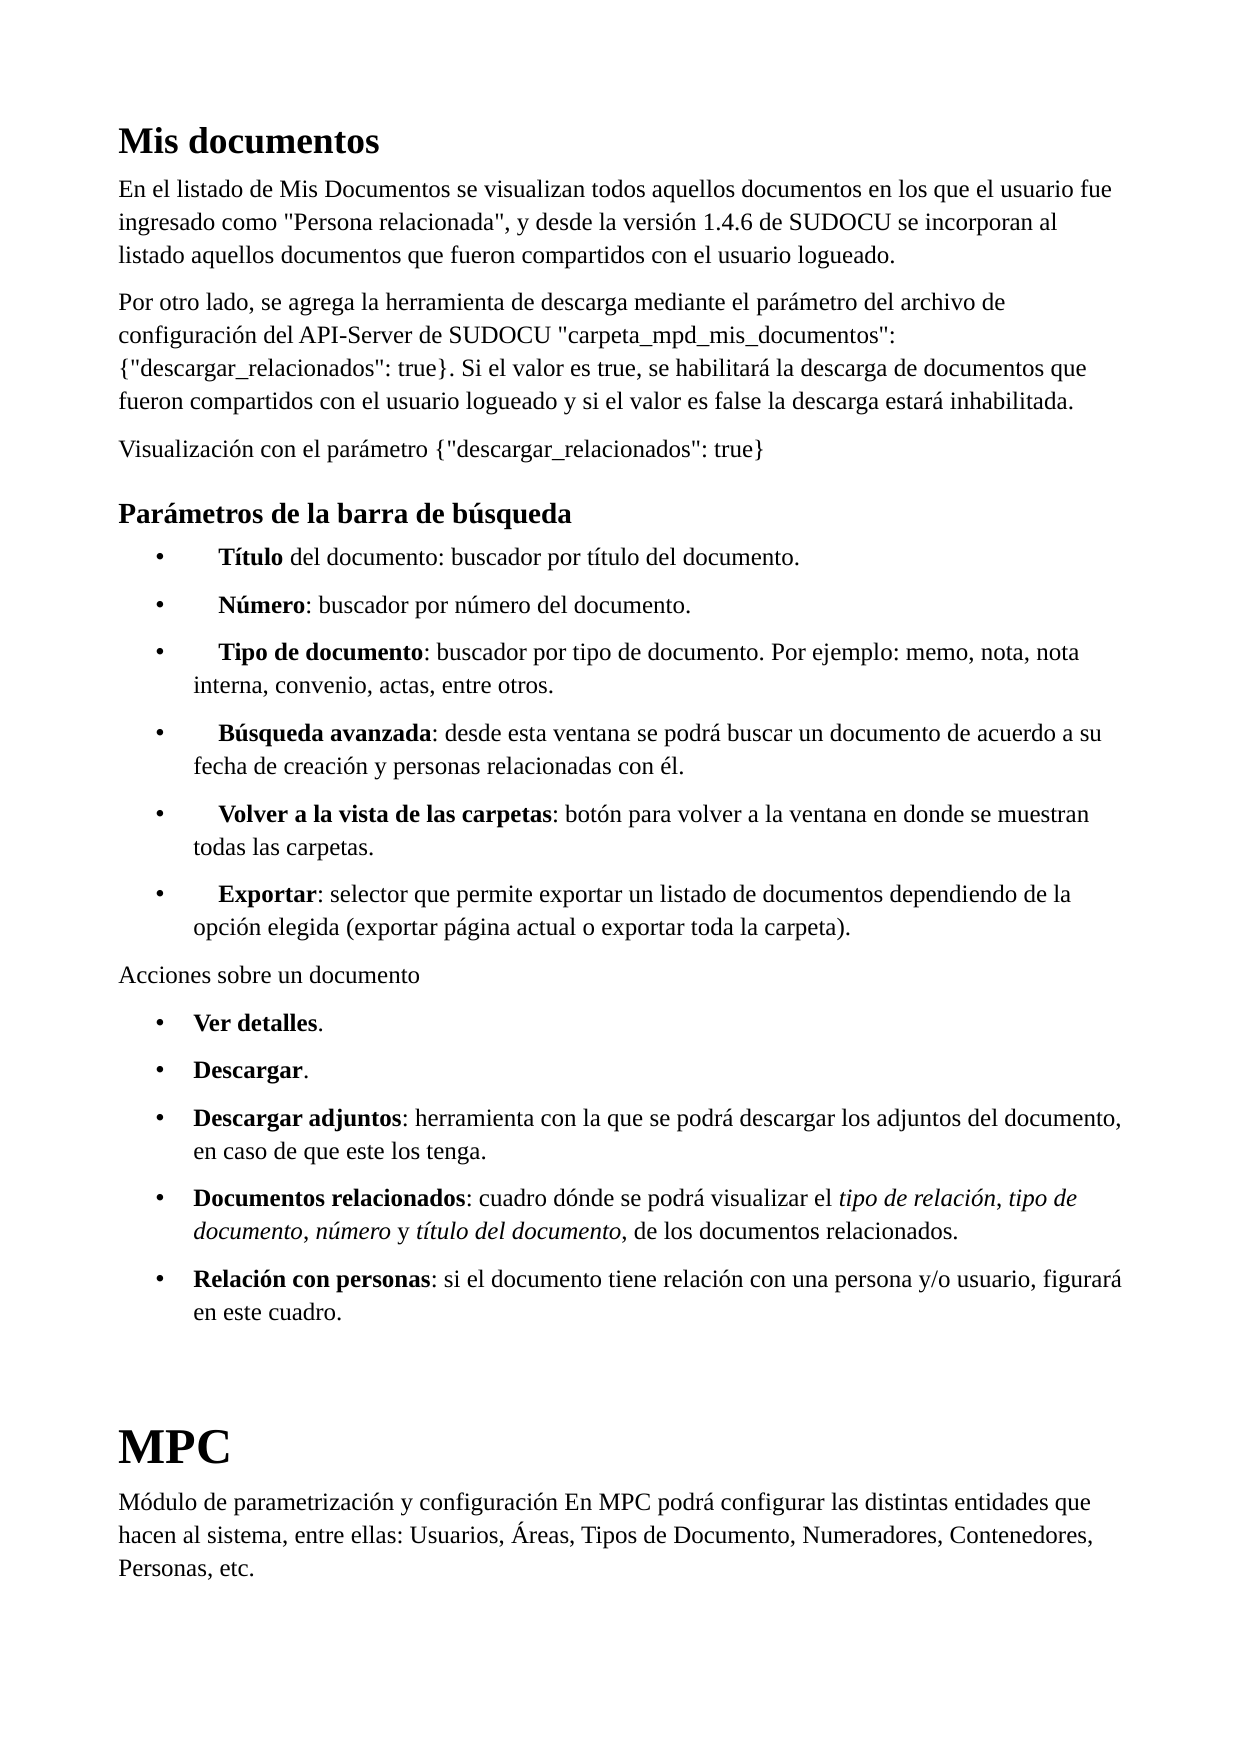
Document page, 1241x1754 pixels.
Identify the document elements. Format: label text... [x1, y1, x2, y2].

text Visualización con el parámetro {"descargar_relacionados": true} [118, 434, 1122, 463]
list Número: buscador por número del documento. [156, 590, 1122, 619]
list Descargar adjuntos: herramienta con la que se podrá descargar los adjuntos del documento, en caso de que este los tenga. [156, 1103, 1122, 1164]
list Exportar: selector que permite exportar un listado de documentos dependiendo de la opción elegida (exportar página actual o exportar toda la carpeta). [156, 879, 1122, 941]
list Ver detalles. [156, 1008, 1122, 1036]
text En el listado de Mis Documentos se visualizan todos aquellos documentos en los que el usuario fue ingresado como "Persona relacionada", y desde la versión 1.4.6 de SUDOCU se incorporan al listado aquellos documentos que fueron compartidos con el usuario logueado. [118, 174, 1122, 268]
subtitle Parámetros de la barra de búsqueda [118, 496, 1122, 530]
text Módulo de parametrización y configuración En MPC podrá configurar las distintas entidades que hacen al sistema, entre ellas: Usuarios, Áreas, Tipos de Documento, Numeradores, Contenedores, Personas, etc. [118, 1487, 1122, 1582]
subtitle Mis documentos [118, 118, 1122, 161]
text Por otro lado, se agrega la herramienta de descarga mediante el parámetro del archivo de configuración del API-Server de SUDOCU "carpeta_mpd_mis_documentos": {"descargar_relacionados": true}. Si el valor es true, se habilitará la descarga de documentos que fueron compartidos con el usuario logueado y si el valor es false la descarga estará inhabilitada. [118, 287, 1122, 415]
list Documentos relacionados: cuadro dónde se podrá visualizar el tipo de relación, tipo de documento, número y título del documento, de los documentos relacionados. [156, 1183, 1122, 1245]
list Tipo de documento: buscador por tipo de documento. Por ejemplo: memo, nota, nota interna, convenio, actas, entre otros. [156, 637, 1122, 699]
list Volver a la vista de las carpetas: botón para volver a la ventana en donde se muestran todas las carpetas. [156, 799, 1122, 861]
list Búsqueda avanzada: desde esta ventana se podrá buscar un documento de acuerdo a su fecha de creación y personas relacionadas con él. [156, 718, 1122, 780]
subtitle MPC [118, 1417, 1122, 1475]
list Relación con personas: si el documento tiene relación con una persona y/o usuario, figurará en este cuadro. [156, 1264, 1122, 1326]
list Descargar. [156, 1055, 1122, 1084]
list Título del documento: buscador por título del documento. [156, 542, 1122, 571]
text Acciones sobre un documento [118, 960, 1122, 989]
